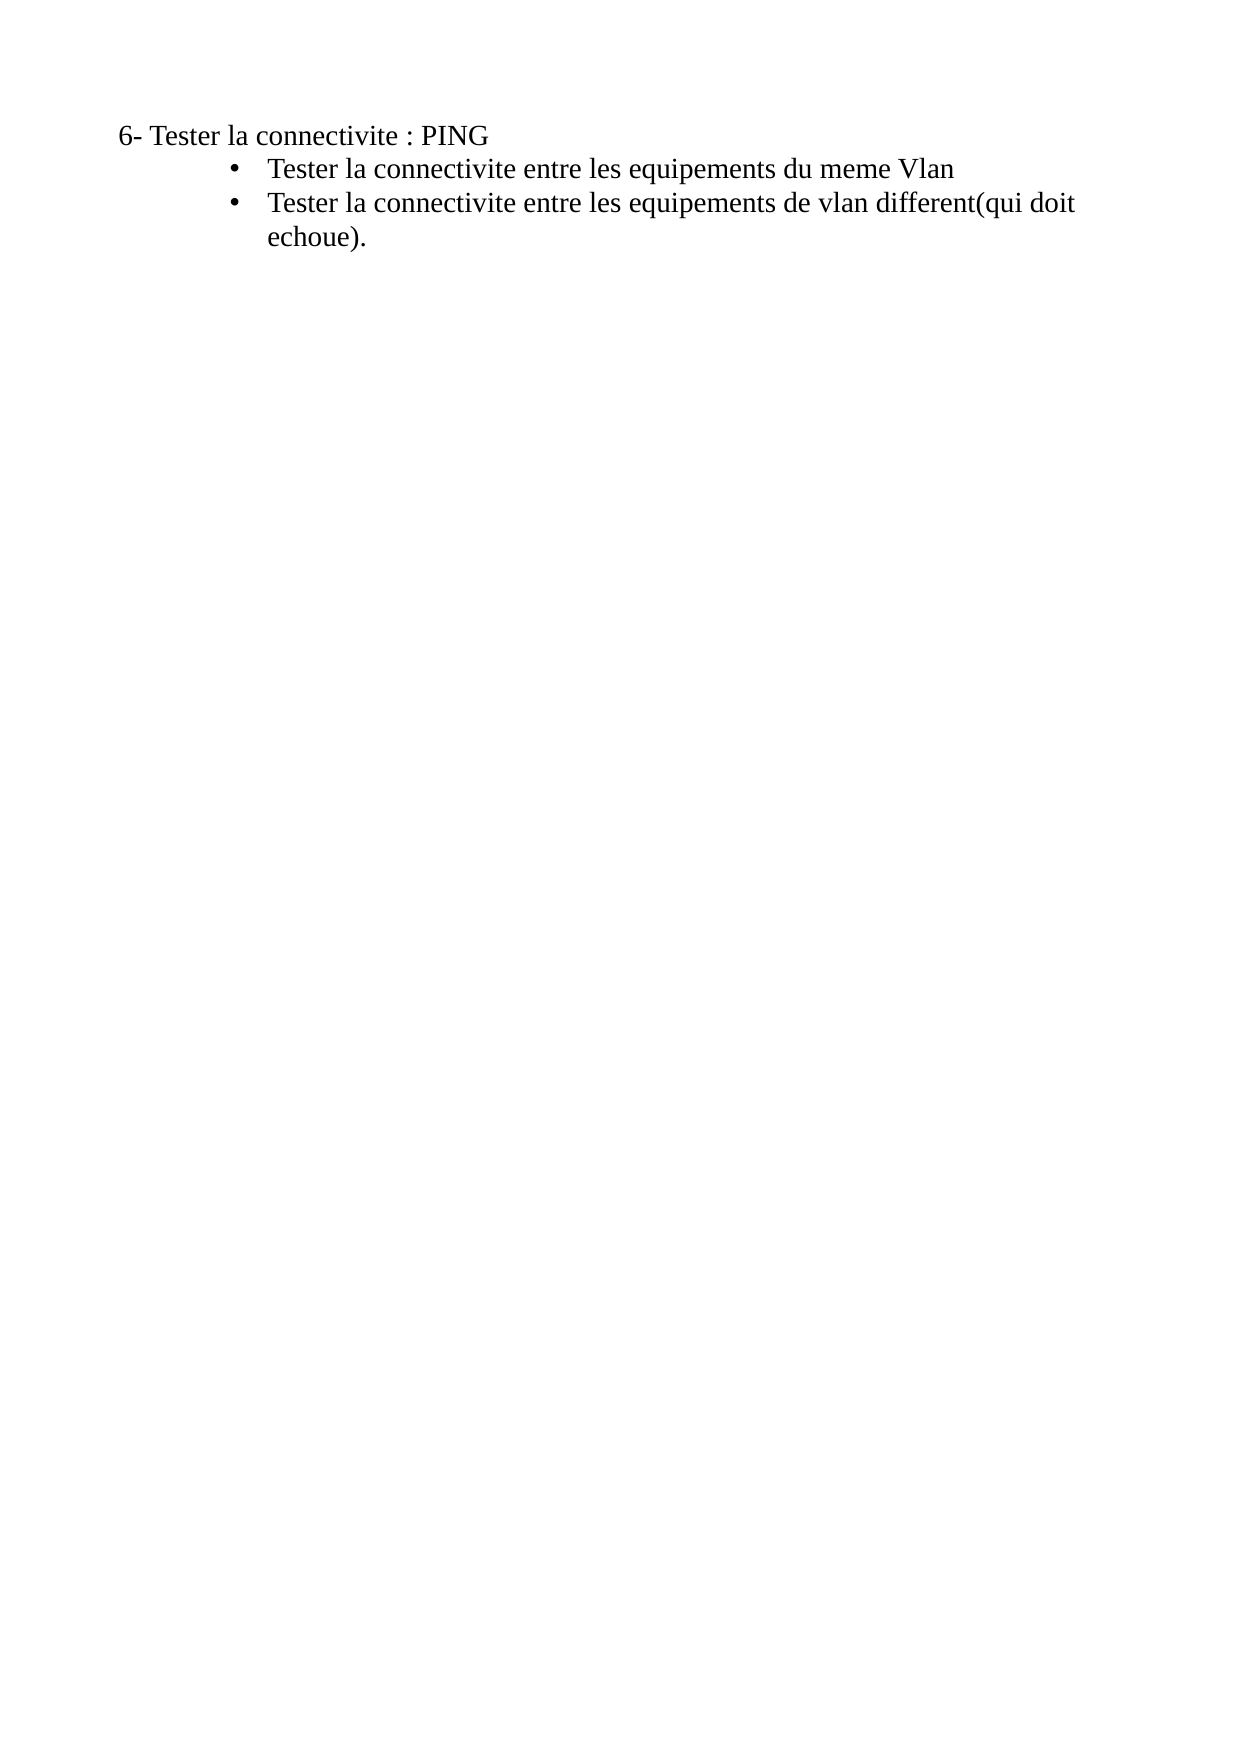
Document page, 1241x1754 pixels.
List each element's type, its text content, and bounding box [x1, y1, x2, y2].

text 6- Tester la connectivite : PING [118, 118, 1122, 152]
list Tester la connectivite entre les equipements de vlan different(qui doit echoue). [229, 185, 1122, 252]
list Tester la connectivite entre les equipements du meme Vlan [229, 152, 1122, 185]
